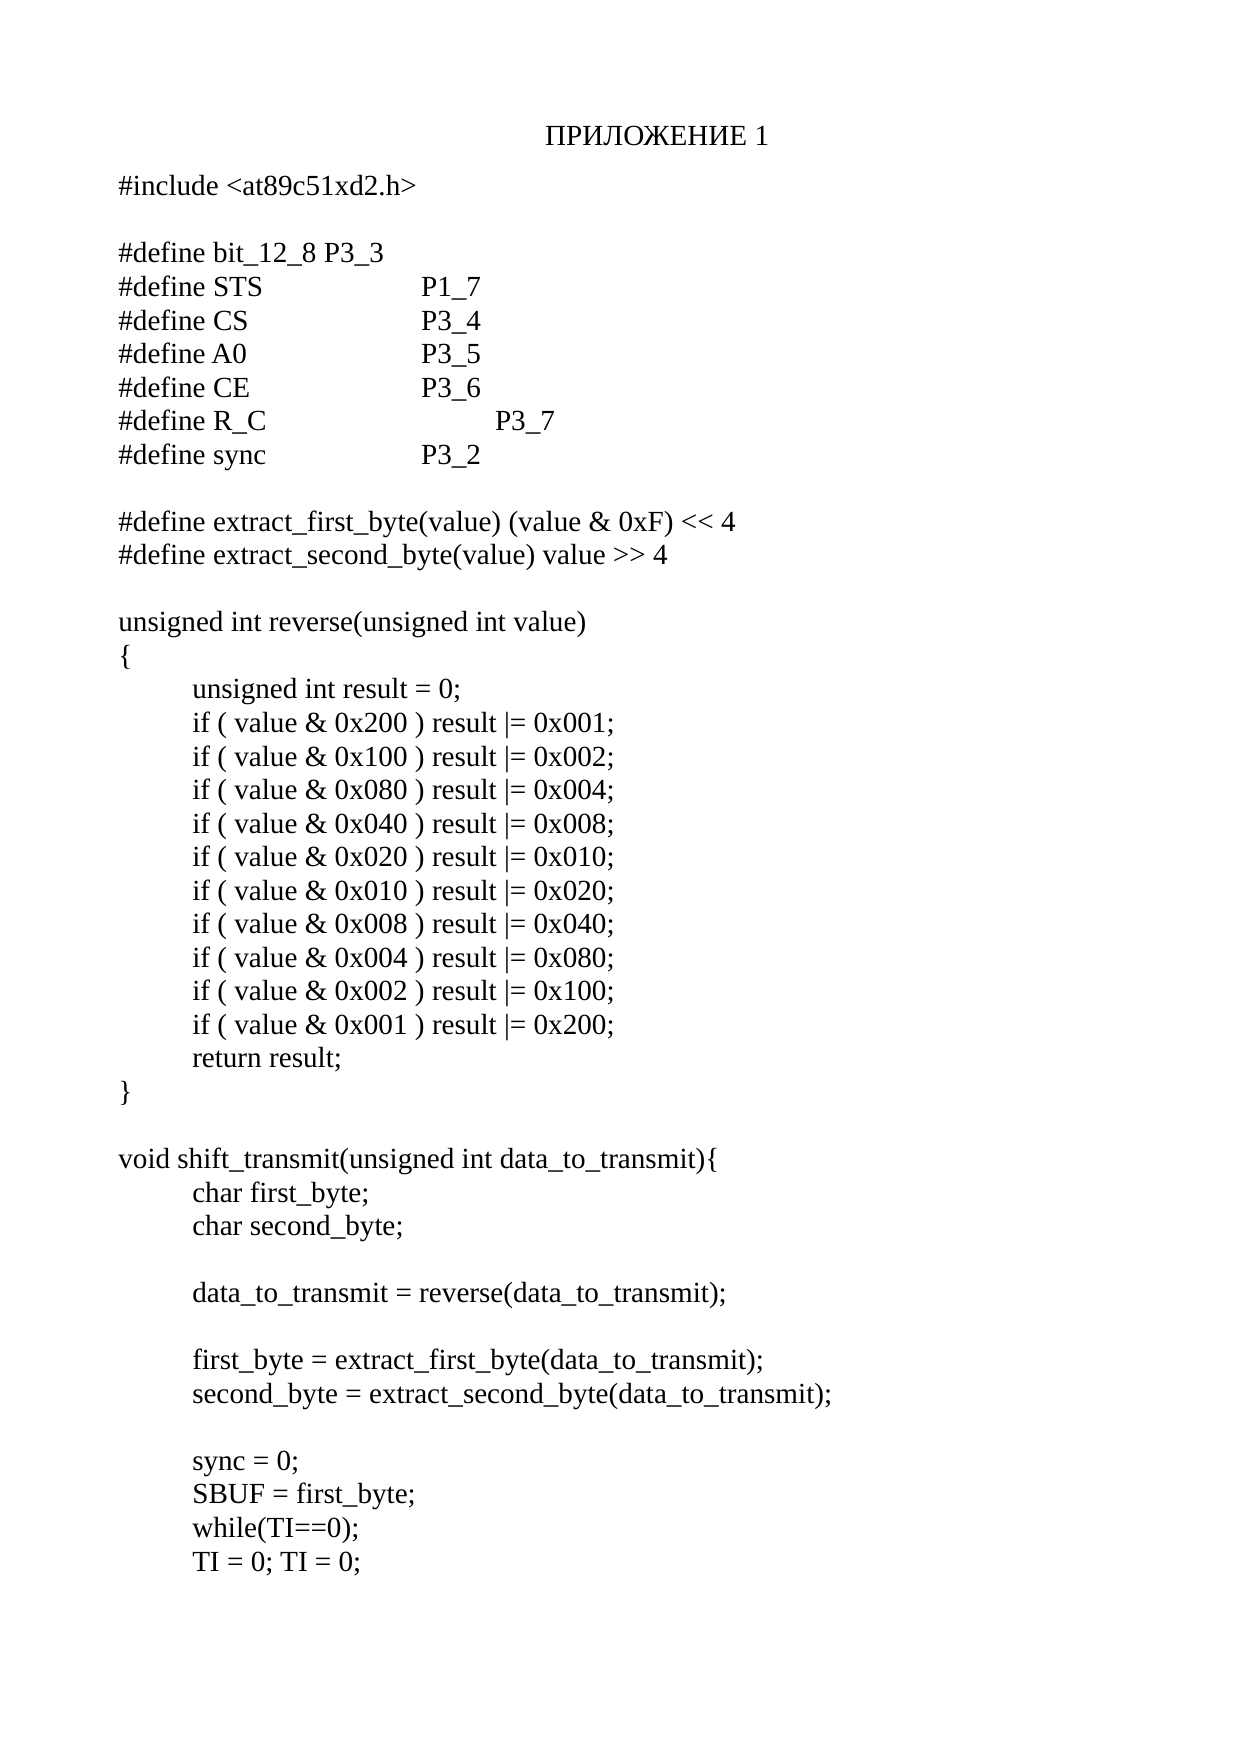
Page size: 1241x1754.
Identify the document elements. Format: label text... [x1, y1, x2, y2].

text if ( value & 0x008 ) result |= 0x040; [118, 906, 1122, 940]
text char first_byte; [118, 1175, 1122, 1208]
text #define CS P3_4 [118, 303, 1122, 336]
text TI = 0; TI = 0; [118, 1544, 1122, 1577]
text if ( value & 0x004 ) result |= 0x080; [118, 940, 1122, 973]
text if ( value & 0x001 ) result |= 0x200; [118, 1007, 1122, 1041]
text return result; [118, 1041, 1122, 1074]
text #define bit_12_8 P3_3 [118, 236, 1122, 269]
text sync = 0; [118, 1443, 1122, 1477]
text if ( value & 0x010 ) result |= 0x020; [118, 873, 1122, 906]
text if ( value & 0x040 ) result |= 0x008; [118, 806, 1122, 839]
text #define R_C P3_7 [118, 403, 1122, 437]
text void shift_transmit(unsigned int data_to_transmit){ [118, 1141, 1122, 1175]
text if ( value & 0x200 ) result |= 0x001; [118, 705, 1122, 739]
text ПРИЛОЖЕНИЕ 1 [118, 118, 1122, 152]
text second_byte = extract_second_byte(data_to_transmit); [118, 1376, 1122, 1409]
text if ( value & 0x020 ) result |= 0x010; [118, 839, 1122, 873]
text #define STS P1_7 [118, 269, 1122, 303]
text #define extract_first_byte(value) (value & 0xF) << 4 [118, 504, 1122, 537]
text SBUF = first_byte; [118, 1477, 1122, 1510]
text if ( value & 0x080 ) result |= 0x004; [118, 772, 1122, 806]
text char second_byte; [118, 1208, 1122, 1242]
text if ( value & 0x100 ) result |= 0x002; [118, 739, 1122, 772]
text } [118, 1074, 1122, 1108]
text #define extract_second_byte(value) value >> 4 [118, 537, 1122, 571]
text { [118, 638, 1122, 672]
text #include <at89c51xd2.h> [118, 168, 1122, 202]
text unsigned int result = 0; [118, 672, 1122, 705]
text while(TI==0); [118, 1510, 1122, 1544]
text #define CE P3_6 [118, 370, 1122, 403]
text #define sync P3_2 [118, 437, 1122, 470]
text data_to_transmit = reverse(data_to_transmit); [118, 1275, 1122, 1309]
text first_byte = extract_first_byte(data_to_transmit); [118, 1342, 1122, 1376]
text #define A0 P3_5 [118, 336, 1122, 370]
text unsigned int reverse(unsigned int value) [118, 604, 1122, 638]
text if ( value & 0x002 ) result |= 0x100; [118, 973, 1122, 1007]
